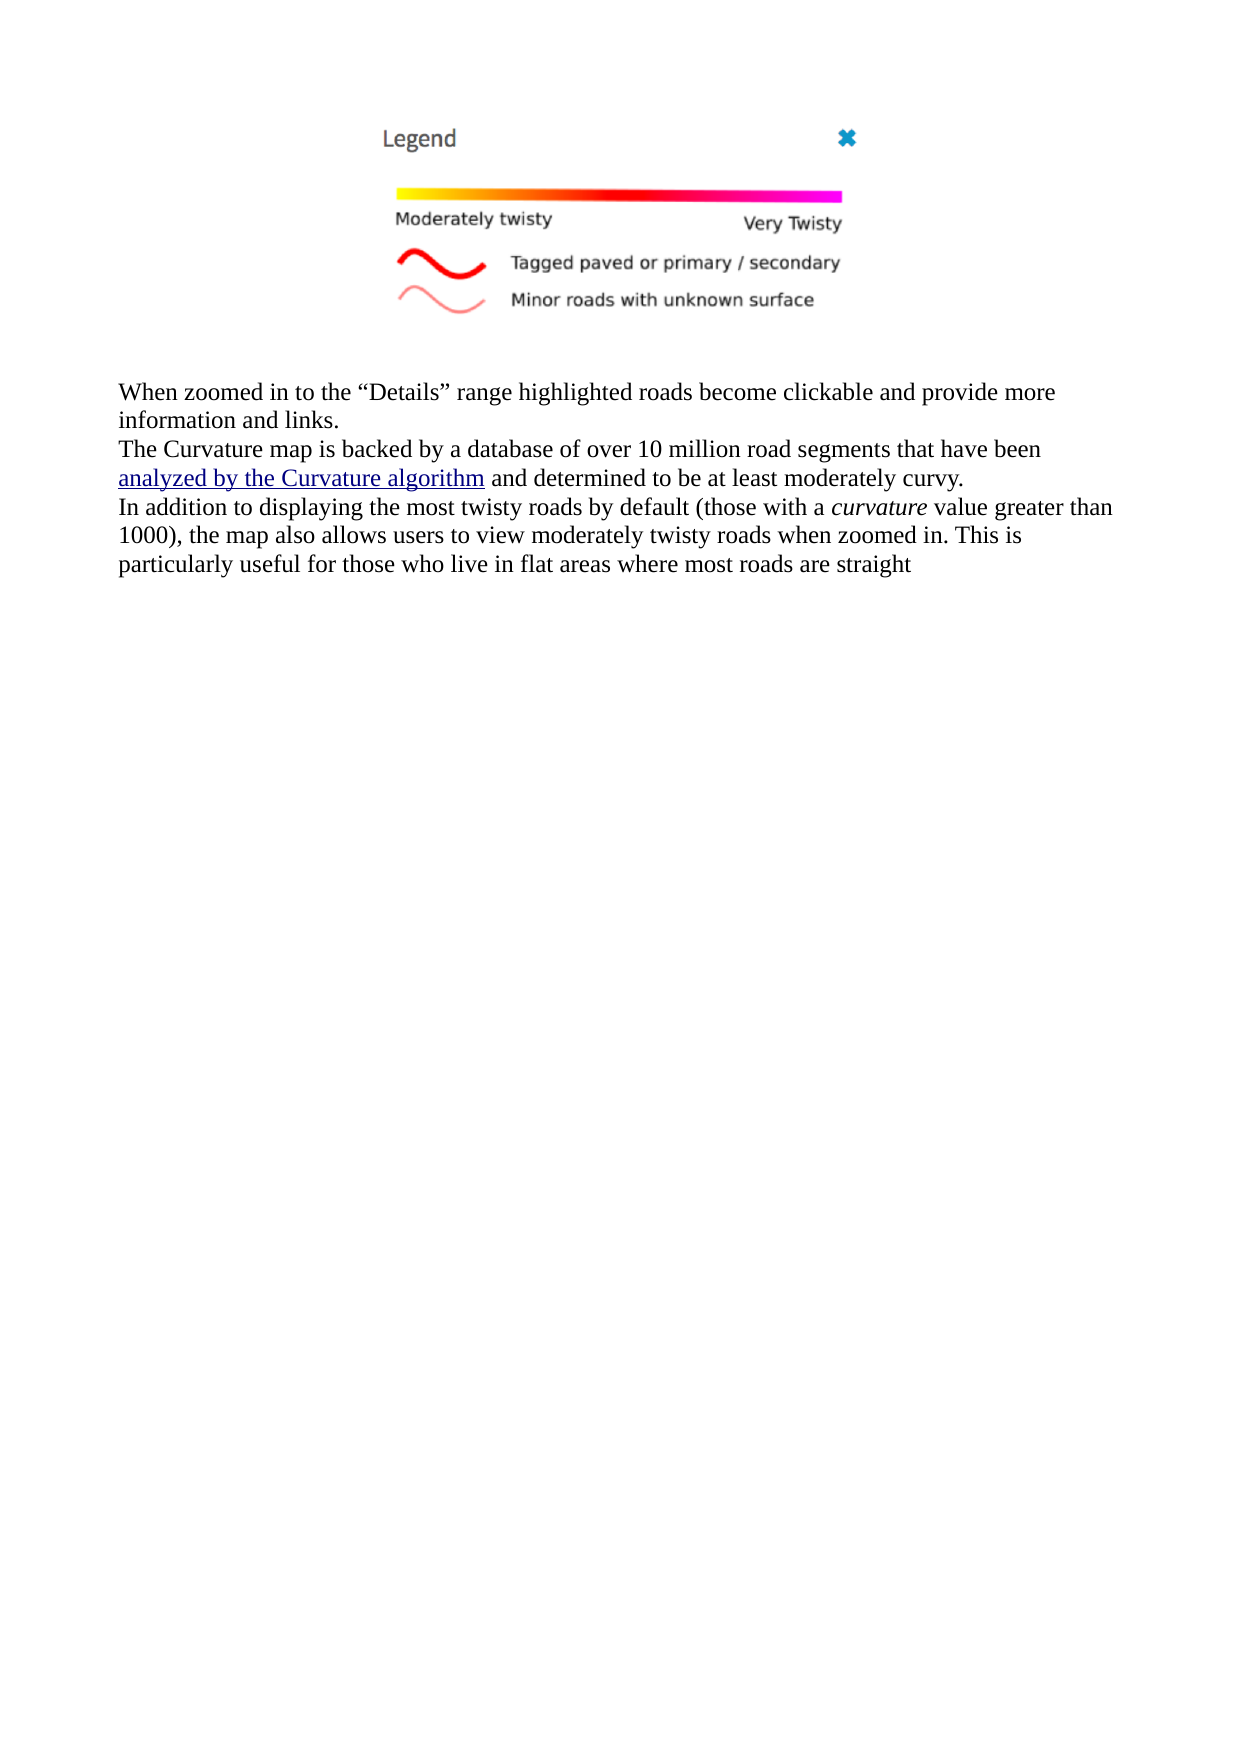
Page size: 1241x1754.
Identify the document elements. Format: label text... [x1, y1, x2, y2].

text In addition to displaying the most twisty roads by default (those with a curvature value greater than 1000), the map also allows users to view moderately twisty roads when zoomed in. This is particularly useful for those who live in flat areas where most roads are straight [118, 492, 1122, 578]
text The Curvature map is backed by a database of over 10 million road segments that have been analyzed by the Curvature algorithm and determined to be at least moderately curvy. [118, 434, 1122, 492]
picture [379, 118, 861, 332]
text When zoomed in to the “Details” range highlighted roads become clickable and provide more information and links. [118, 377, 1122, 434]
